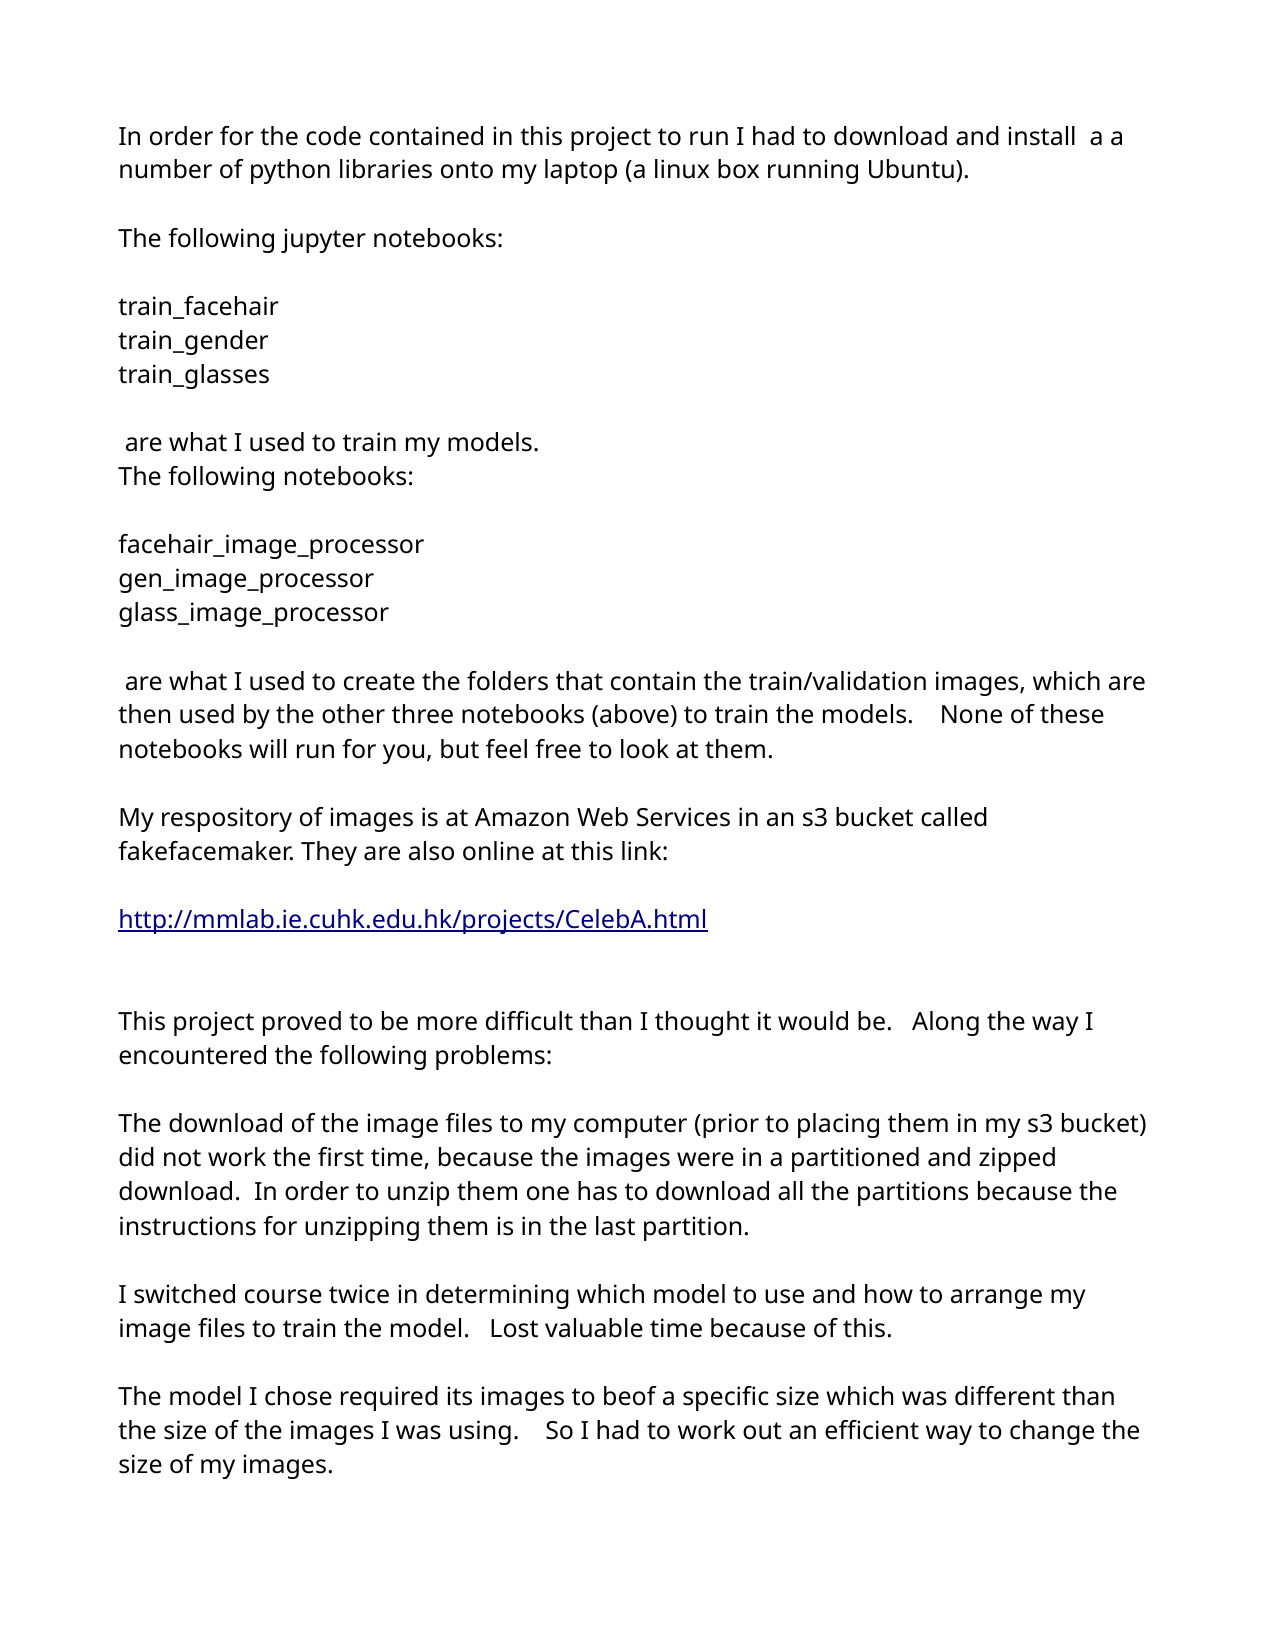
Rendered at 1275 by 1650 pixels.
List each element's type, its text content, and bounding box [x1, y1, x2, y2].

text http://mmlab.ie.cuhk.edu.hk/projects/CelebA.html [118, 902, 1157, 936]
text The following notebooks: [118, 459, 1157, 493]
text are what I used to create the folders that contain the train/validation images, which are then used by the other three notebooks (above) to train the models. None of these [118, 663, 1157, 731]
text train_glasses [118, 357, 1157, 391]
text The model I chose required its images to beof a specific size which was different than the size of the images I was using. So I had to work out an efficient way to change the size of my images. [118, 1378, 1157, 1481]
text My respository of images is at Amazon Web Services in an s3 bucket called fakefacemaker. They are also online at this link: [118, 799, 1157, 867]
text gen_image_processor [118, 561, 1157, 595]
text are what I used to train my models. [118, 425, 1157, 459]
text This project proved to be more difficult than I thought it would be. Along the way I encountered the following problems: [118, 1004, 1157, 1072]
text glass_image_processor [118, 595, 1157, 629]
text The following jupyter notebooks: [118, 220, 1157, 254]
text The download of the image files to my computer (prior to placing them in my s3 bucket) did not work the first time, because the images were in a partitioned and zipped download. In order to unzip them one has to download all the partitions because the instructions for unzipping them is in the last partition. [118, 1106, 1157, 1242]
text I switched course twice in determining which model to use and how to arrange my image files to train the model. Lost valuable time because of this. [118, 1276, 1157, 1344]
text facehair_image_processor [118, 527, 1157, 561]
text notebooks will run for you, but feel free to look at them. [118, 731, 1157, 765]
text train_gender [118, 322, 1157, 357]
text train_facehair [118, 288, 1157, 322]
text In order for the code contained in this project to run I had to download and install a a number of python libraries onto my laptop (a linux box running Ubuntu). [118, 118, 1157, 186]
